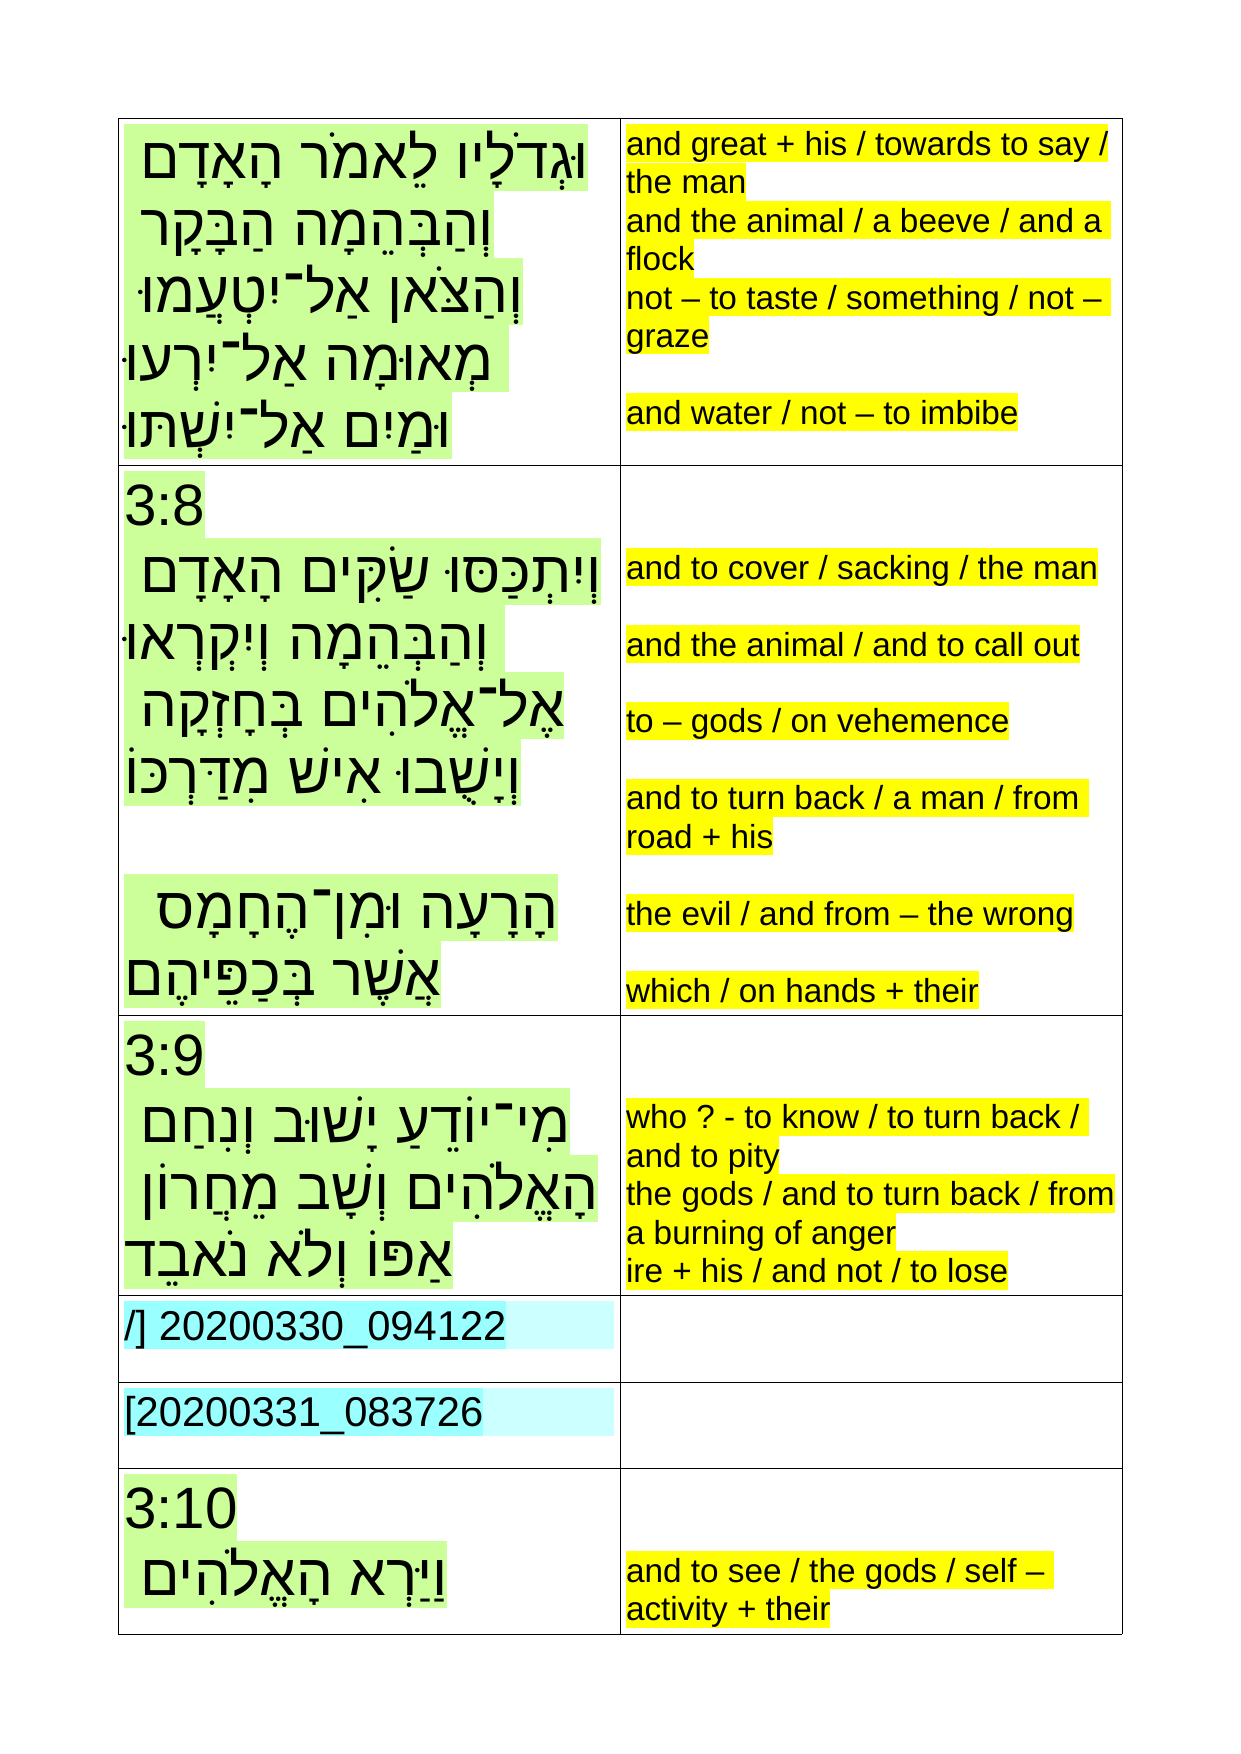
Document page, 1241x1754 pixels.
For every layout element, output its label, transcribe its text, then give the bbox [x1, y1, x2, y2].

table_cell and to see / the gods / self – activity + their [621, 1469, 1122, 1633]
table_cell 3:9 מִי־יוֹדֵעַ יָשׁוּב וְנִחַם הָאֱלֹהִים וְשָׁב מֵחֲרוֹן אַפּוֹ וְלֹא נֹאבֵד [119, 1016, 620, 1295]
table_cell 3:7 וַיַּזְעֵק וַיֹּאמֶר בְּנִינְוֵה מִטַּעַם הַמֶּלֶ # וּגְדֹלָיו לֵאמֹר הָאָדָם וְהַבְּהֵמָה הַבָּקָר וְהַצֹּאן אַל־יִטְעֲמוּ מְאוּמָה אַל־יִרְעוּ וּמַיִם אַל־יִשְׁתּוּ [119, 119, 620, 465]
table_cell 3:8 וְיִתְכַּסּוּ שַׂקִּים הָאָדָם וְהַבְּהֵמָה וְיִקְרְאוּ אֶל־אֱלֹהִים בְּחָזְקָה וְיָשֻׁבוּ אִישׁ מִדַּרְכּוֹ הָרָעָה וּמִן־הֶחָמָס אֲשֶׁר בְּכַפֵּיהֶם [119, 466, 620, 1015]
table_cell who ? - to know / to turn back / and to pity the gods / and to turn back / from a burning of anger ire + his / and not / to lose [621, 1016, 1122, 1295]
table_cell /] 20200330_094122 [119, 1296, 620, 1382]
table_cell 3:10 וַיַּרְא הָאֱלֹהִים אֶת־מַעֲשֵׂיהֶם כִּי־שָׁבוּ מִדַּרְכָּם הָרָעָה וַיִּנָּחֶם הָאֱלֹהִים עַל־הָרָעָה אֲשֶׁר־דִּבֶּר לַעֲשׂוֹת־לָהֶם וְלֹא עָשָׂה [119, 1469, 620, 1633]
table_cell and to cover / sacking / the man and the animal / and to call out to – gods / on vehemence and to turn back / a man / from road + his the evil / and from – the wrong which / on hands + their [621, 466, 1122, 1015]
table_cell [20200331_083726 [119, 1383, 620, 1468]
table_cell and great + his / towards to say / the man and the animal / a beeve / and a flock not – to taste / something / not – graze and water / not – to imbibe [621, 119, 1122, 465]
table_cell [621, 1383, 1122, 1468]
table_cell [621, 1296, 1122, 1382]
